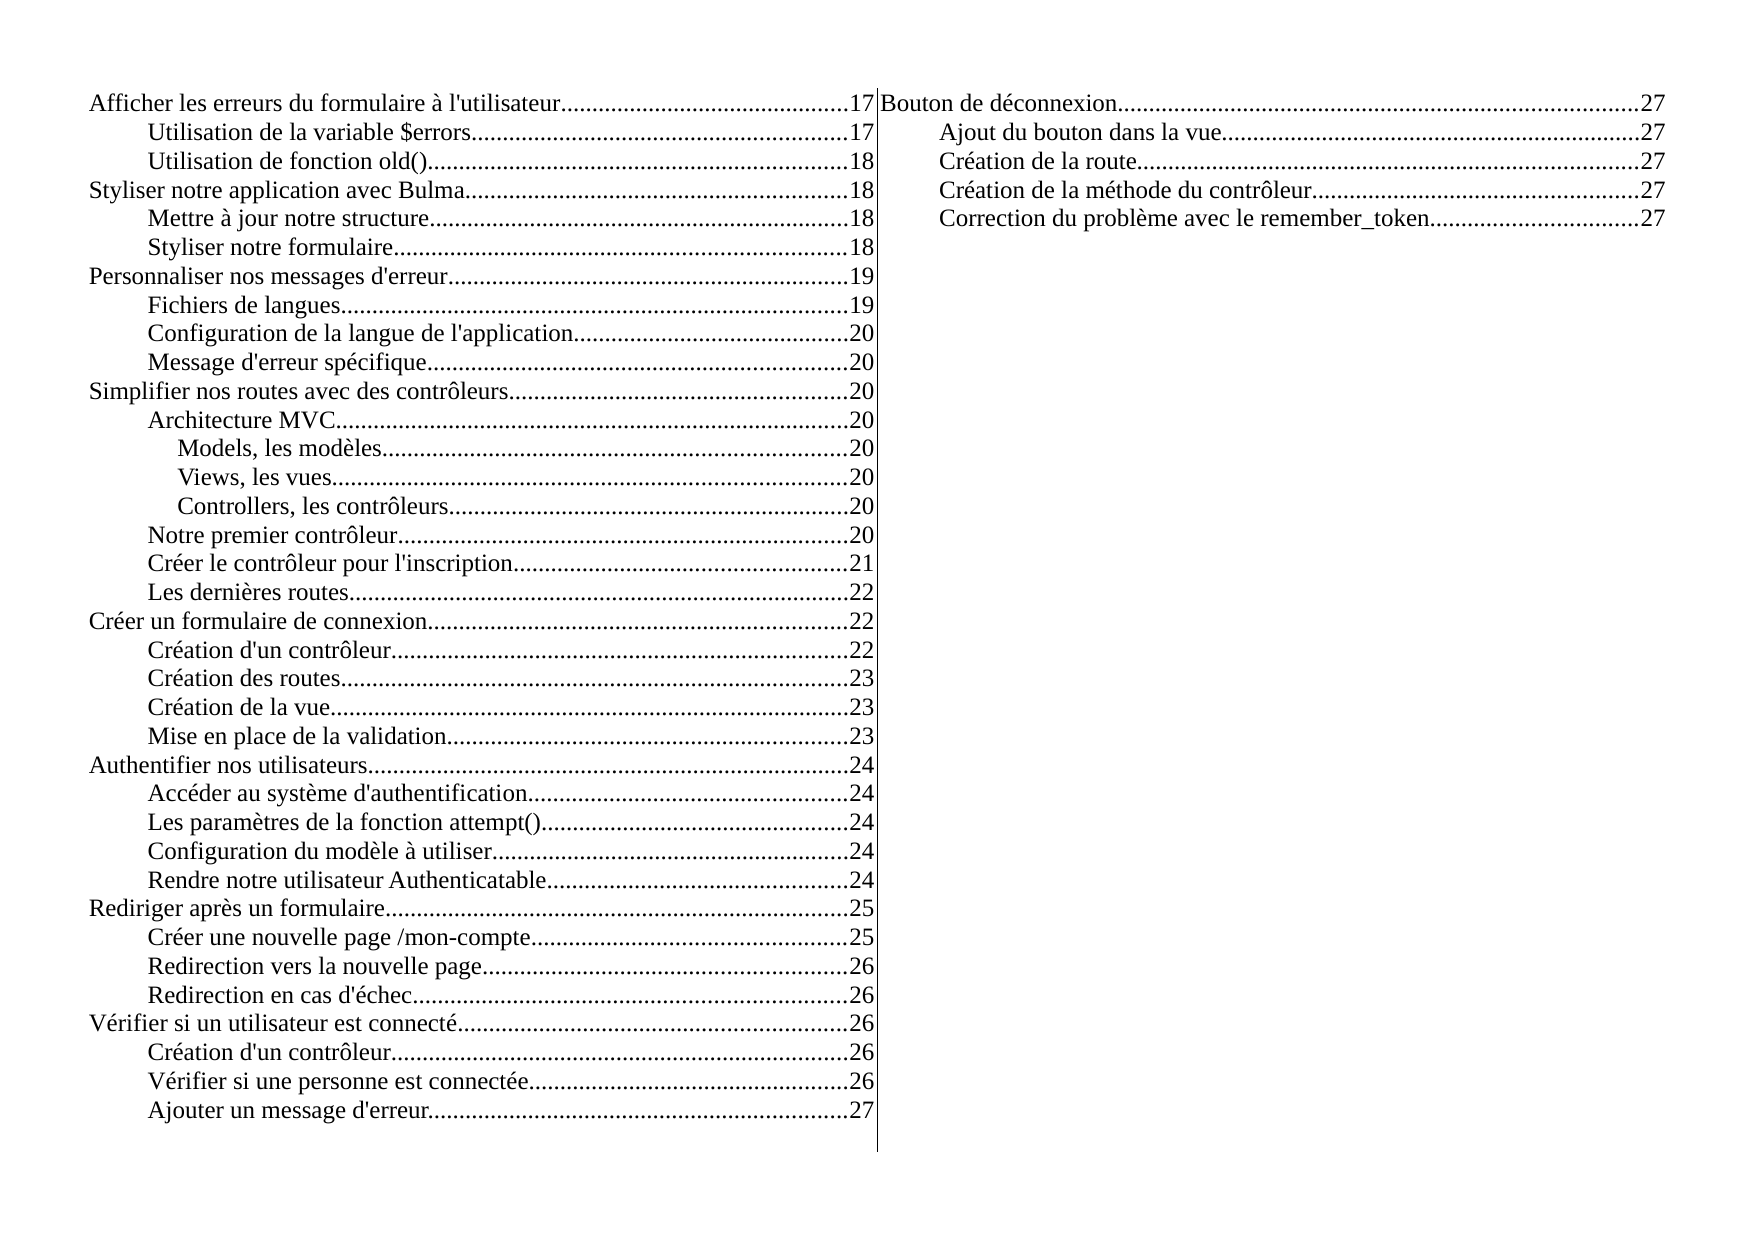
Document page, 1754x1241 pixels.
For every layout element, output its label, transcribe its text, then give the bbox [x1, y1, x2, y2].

text Ajout du bouton dans la vue 27 [939, 117, 1665, 146]
text Création de la méthode du contrôleur 27 [939, 175, 1665, 203]
text Styliser notre formulaire 18 [147, 232, 874, 261]
text Création d'un contrôleur 22 [147, 635, 874, 663]
text Accéder au système d'authentification 24 [147, 778, 874, 807]
text Configuration de la langue de l'application 20 [147, 318, 874, 347]
text Vérifier si une personne est connectée 26 [147, 1066, 874, 1095]
text Afficher les erreurs du formulaire à l'utilisateur 17 [88, 88, 874, 117]
text Rendre notre utilisateur Authenticatable 24 [147, 865, 874, 893]
text Créer le contrôleur pour l'inscription 21 [147, 548, 874, 577]
text Simplifier nos routes avec des contrôleurs 20 [88, 376, 874, 405]
text Création d'un contrôleur 26 [147, 1037, 874, 1066]
text Architecture MVC 20 [147, 405, 874, 433]
text Création des routes 23 [147, 663, 874, 692]
text Utilisation de fonction old() 18 [147, 146, 874, 175]
text Rediriger après un formulaire 25 [88, 893, 874, 922]
text Styliser notre application avec Bulma 18 [88, 175, 874, 203]
text Correction du problème avec le remember_token 27 [939, 203, 1665, 232]
text Vérifier si un utilisateur est connecté 26 [88, 1008, 874, 1037]
text Redirection vers la nouvelle page 26 [147, 951, 874, 980]
text Redirection en cas d'échec 26 [147, 980, 874, 1008]
text Utilisation de la variable $errors 17 [147, 117, 874, 146]
text Créer une nouvelle page /mon-compte 25 [147, 922, 874, 951]
text Views, les vues 20 [177, 462, 874, 491]
text Configuration du modèle à utiliser 24 [147, 836, 874, 865]
text Créer un formulaire de connexion 22 [88, 606, 874, 635]
text Bouton de déconnexion 27 [880, 88, 1665, 117]
text Models, les modèles 20 [177, 433, 874, 462]
text Fichiers de langues 19 [147, 290, 874, 318]
text Personnaliser nos messages d'erreur 19 [88, 261, 874, 290]
text Les dernières routes 22 [147, 577, 874, 606]
text Création de la vue 23 [147, 692, 874, 721]
text Les paramètres de la fonction attempt() 24 [147, 807, 874, 836]
text Mise en place de la validation 23 [147, 721, 874, 750]
text Création de la route 27 [939, 146, 1665, 175]
text Controllers, les contrôleurs 20 [177, 491, 874, 520]
text Notre premier contrôleur 20 [147, 520, 874, 548]
text Message d'erreur spécifique 20 [147, 347, 874, 376]
text Authentifier nos utilisateurs 24 [88, 750, 874, 778]
text Mettre à jour notre structure 18 [147, 203, 874, 232]
text Ajouter un message d'erreur. 27 [147, 1095, 874, 1123]
